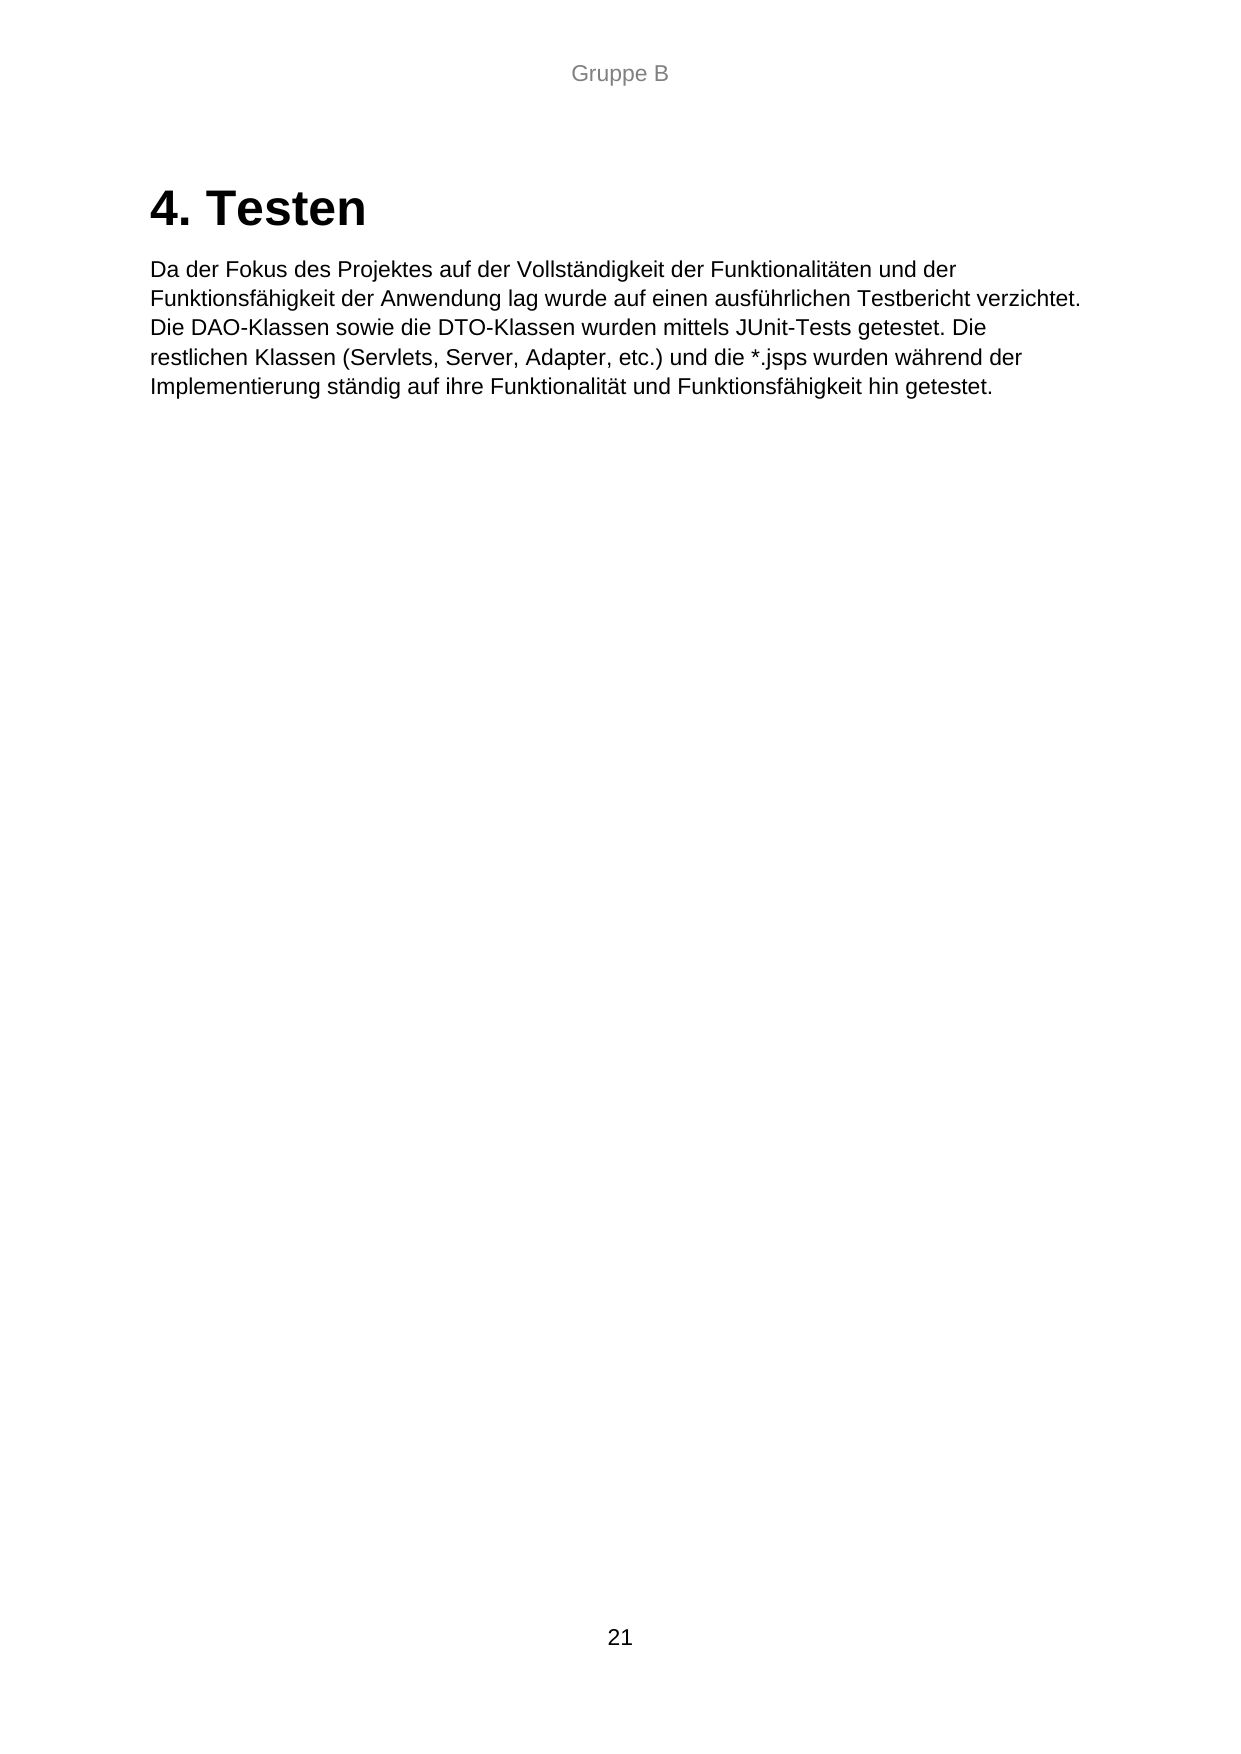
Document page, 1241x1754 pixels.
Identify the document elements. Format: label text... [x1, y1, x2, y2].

text Da der Fokus des Projektes auf der Vollständigkeit der Funktionalitäten und der Funktionsfähigkeit der Anwendung lag wurde auf einen ausführlichen Testbericht verzichtet. Die DAO-Klassen sowie die DTO-Klassen wurden mittels JUnit-Tests getestet. Die restlichen Klassen (Servlets, Server, Adapter, etc.) und die *.jsps wurden während der Implementierung ständig auf ihre Funktionalität und Funktionsfähigkeit hin getestet. [150, 256, 1090, 399]
subtitle Testen [150, 180, 1090, 236]
